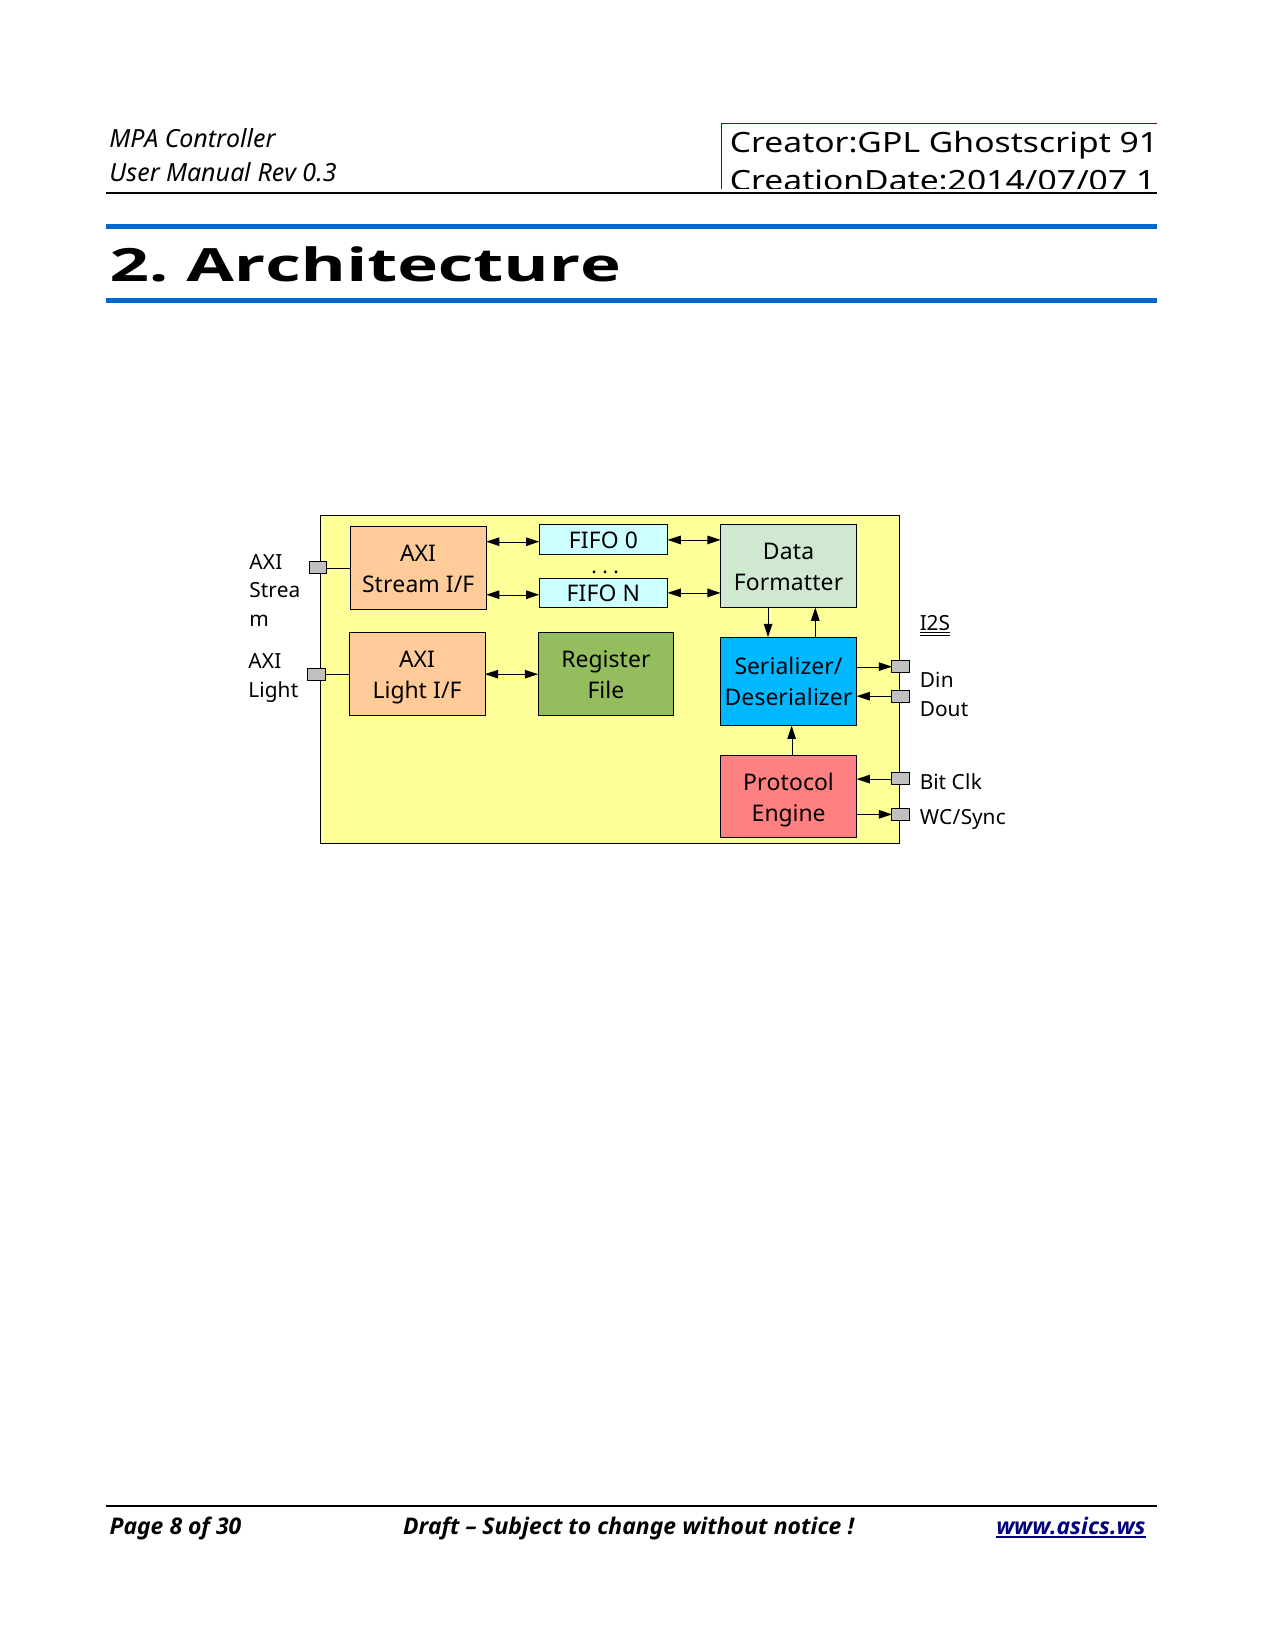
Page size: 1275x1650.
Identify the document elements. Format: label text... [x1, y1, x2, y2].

subtitle Architecture [106, 229, 1157, 298]
